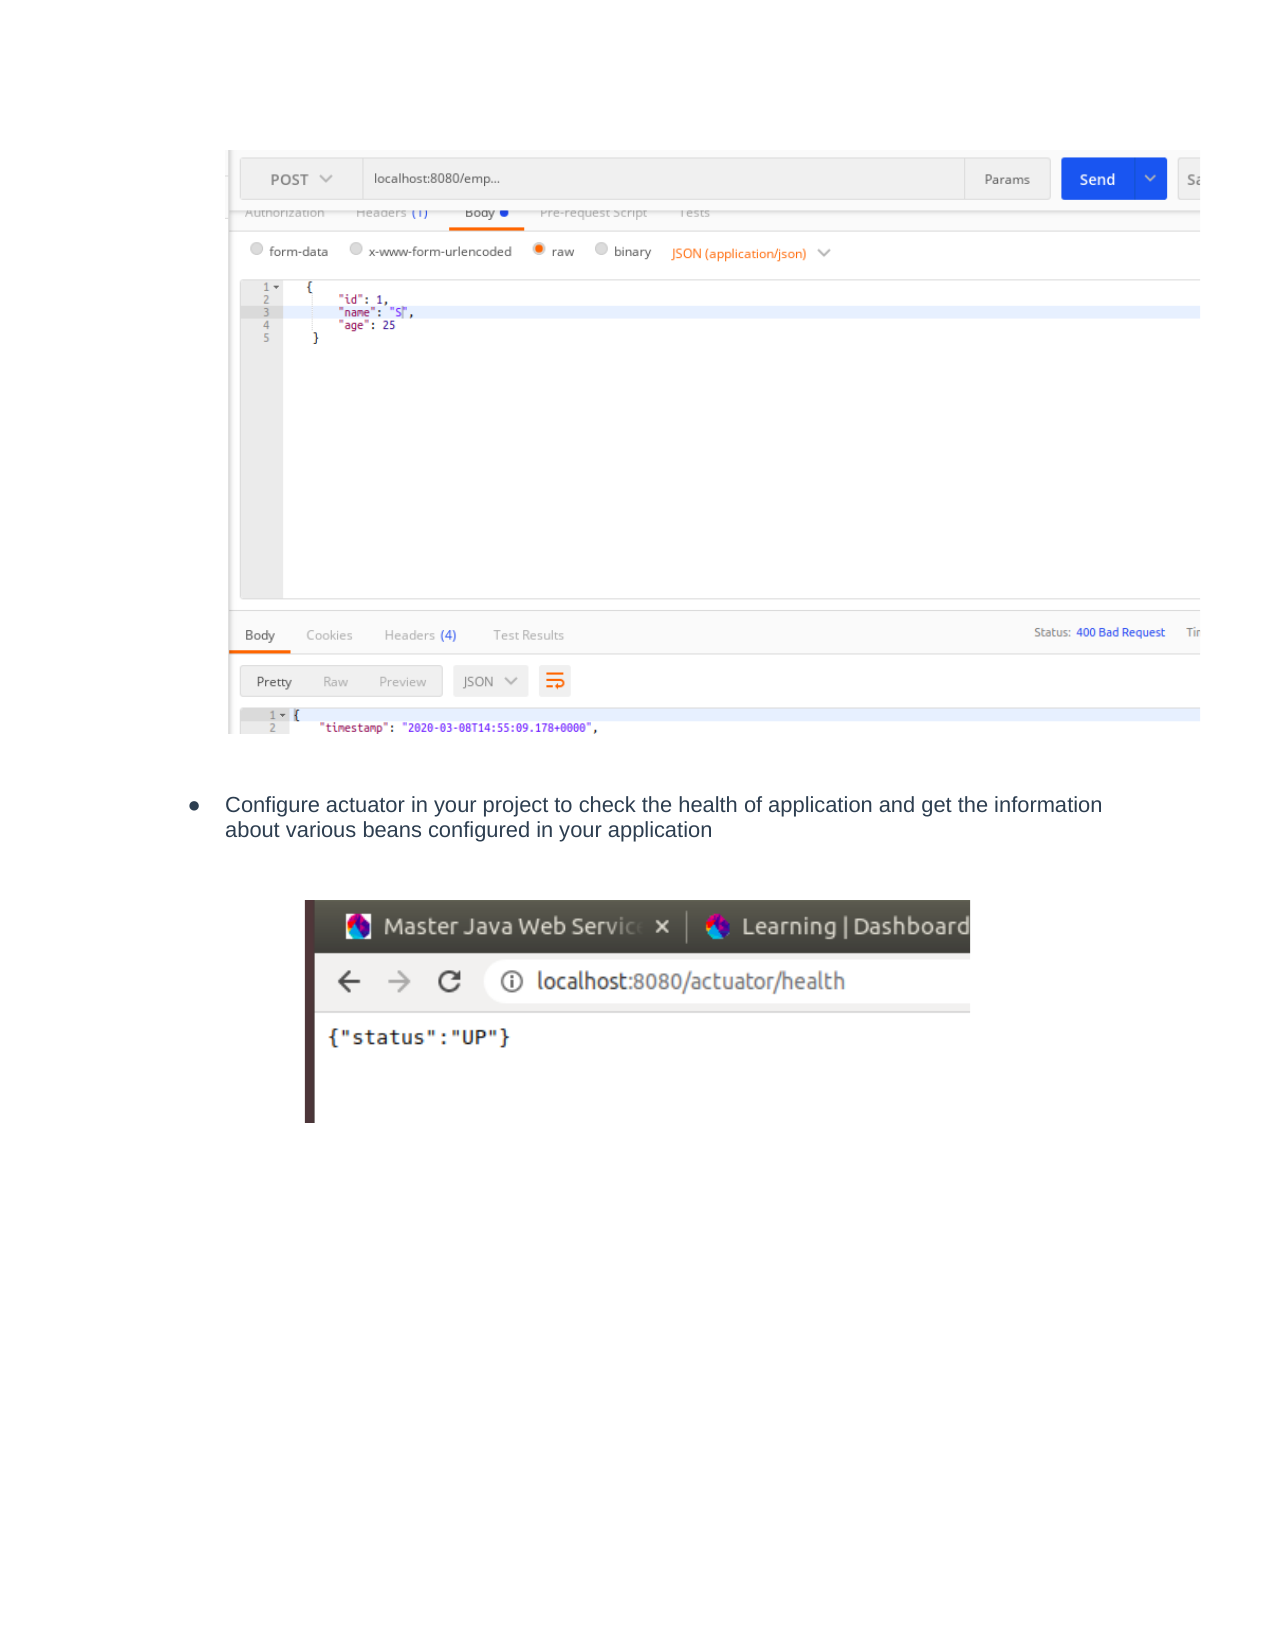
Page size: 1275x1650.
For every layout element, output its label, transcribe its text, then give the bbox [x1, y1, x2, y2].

list Configure actuator in your project to check the health of application and get the information about various beans configured in your application [187, 792, 1125, 842]
picture [225, 150, 1200, 734]
picture [304, 900, 971, 1123]
